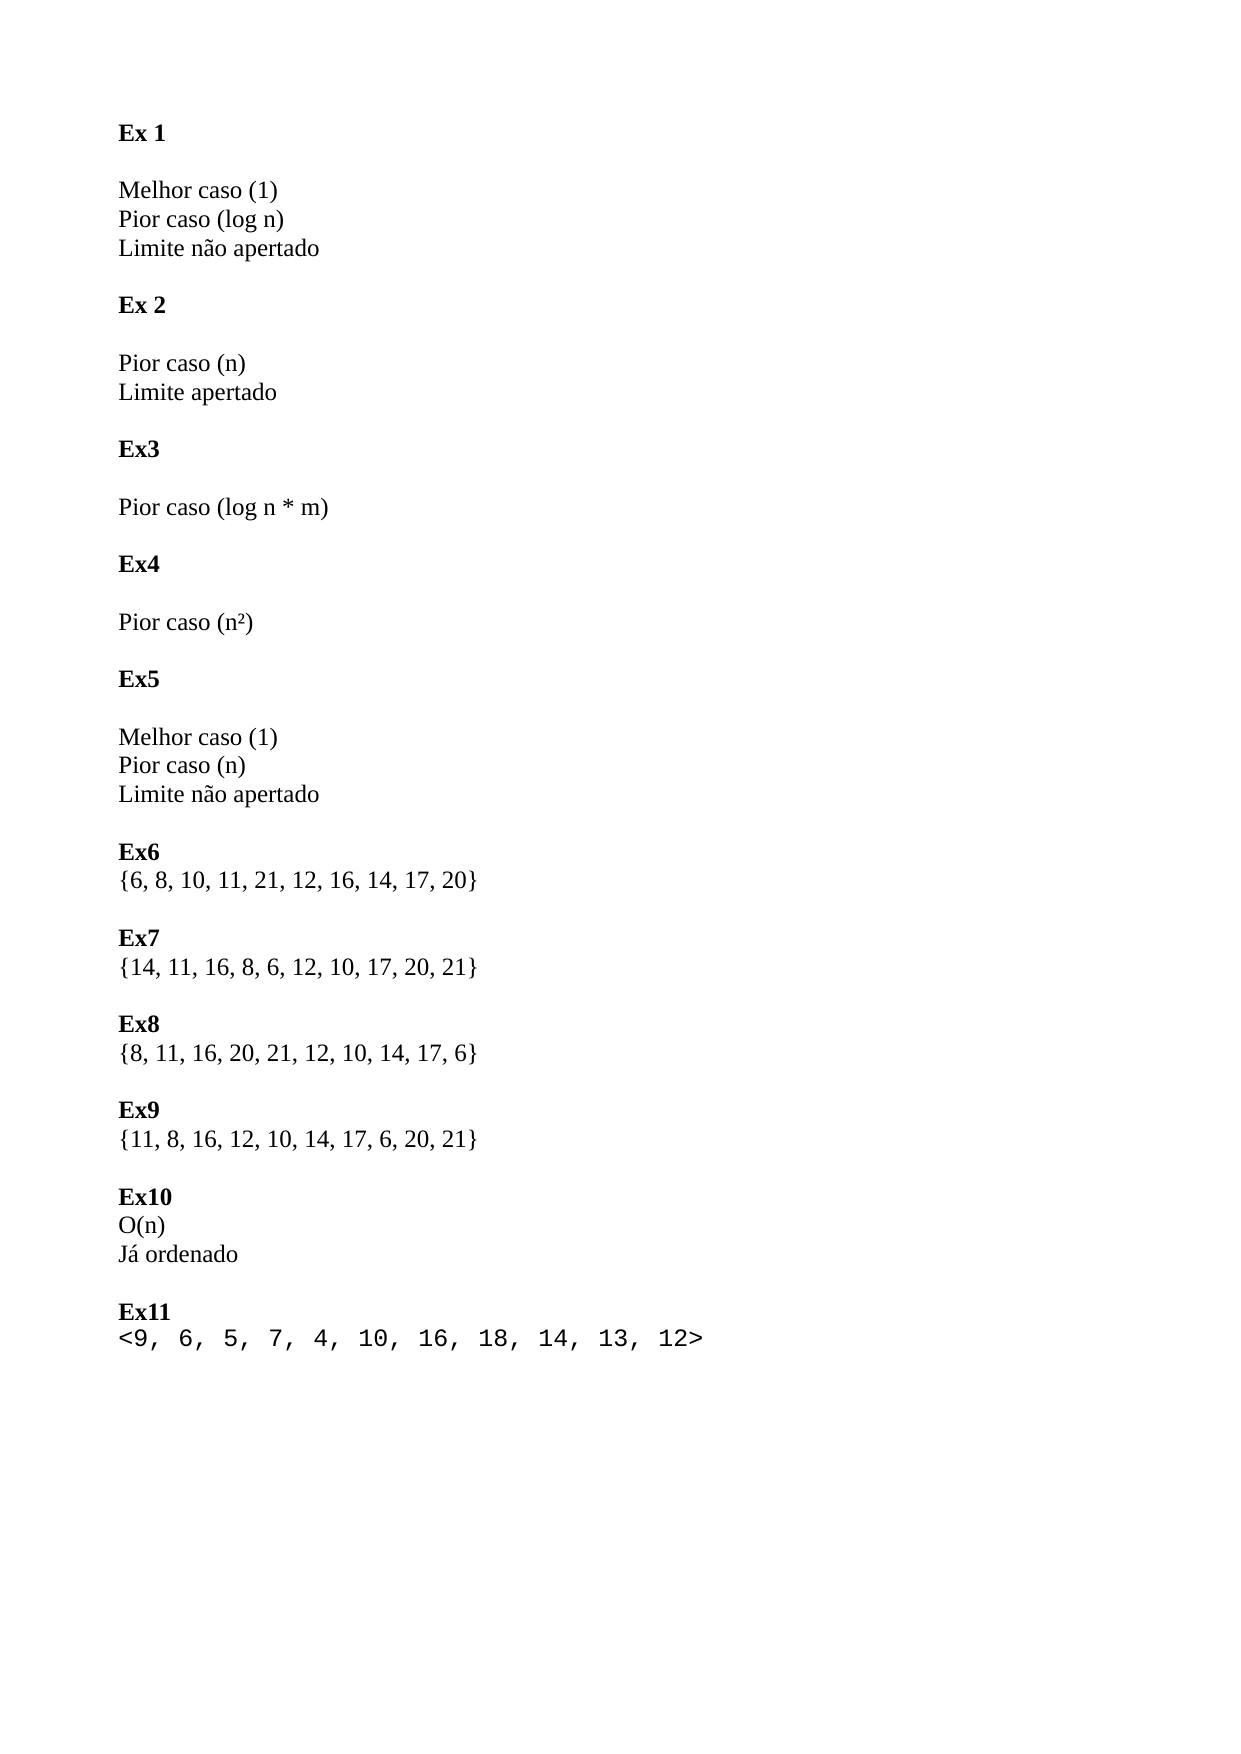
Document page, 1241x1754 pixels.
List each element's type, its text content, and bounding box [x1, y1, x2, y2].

text Pior caso (n) [118, 348, 1122, 377]
text Ex8 [118, 1009, 1122, 1038]
text Pior caso (n) [118, 751, 1122, 779]
text Pior caso (n²) [118, 607, 1122, 636]
text Ex10 [118, 1182, 1122, 1211]
text {8, 11, 16, 20, 21, 12, 10, 14, 17, 6} [118, 1038, 1122, 1067]
text Limite não apertado [118, 233, 1122, 262]
text Melhor caso (1) [118, 722, 1122, 751]
text {6, 8, 10, 11, 21, 12, 16, 14, 17, 20} [118, 866, 1122, 894]
text <9, 6, 5, 7, 4, 10, 16, 18, 14, 13, 12> [118, 1326, 1122, 1354]
text Já ordenado [118, 1239, 1122, 1268]
text Ex6 [118, 837, 1122, 866]
text Ex5 [118, 664, 1122, 693]
text Ex7 [118, 923, 1122, 952]
text Limite apertado [118, 377, 1122, 406]
text Ex4 [118, 549, 1122, 578]
text Limite não apertado [118, 779, 1122, 808]
text Ex 2 [118, 291, 1122, 319]
text Ex11 [118, 1297, 1122, 1326]
text {14, 11, 16, 8, 6, 12, 10, 17, 20, 21} [118, 952, 1122, 981]
text Ex9 [118, 1096, 1122, 1124]
text Ex3 [118, 434, 1122, 463]
text Pior caso (log n) [118, 204, 1122, 233]
text {11, 8, 16, 12, 10, 14, 17, 6, 20, 21} [118, 1124, 1122, 1153]
text O(n) [118, 1211, 1122, 1239]
text Pior caso (log n * m) [118, 492, 1122, 521]
text Melhor caso (1) [118, 176, 1122, 204]
text Ex 1 [118, 118, 1122, 147]
